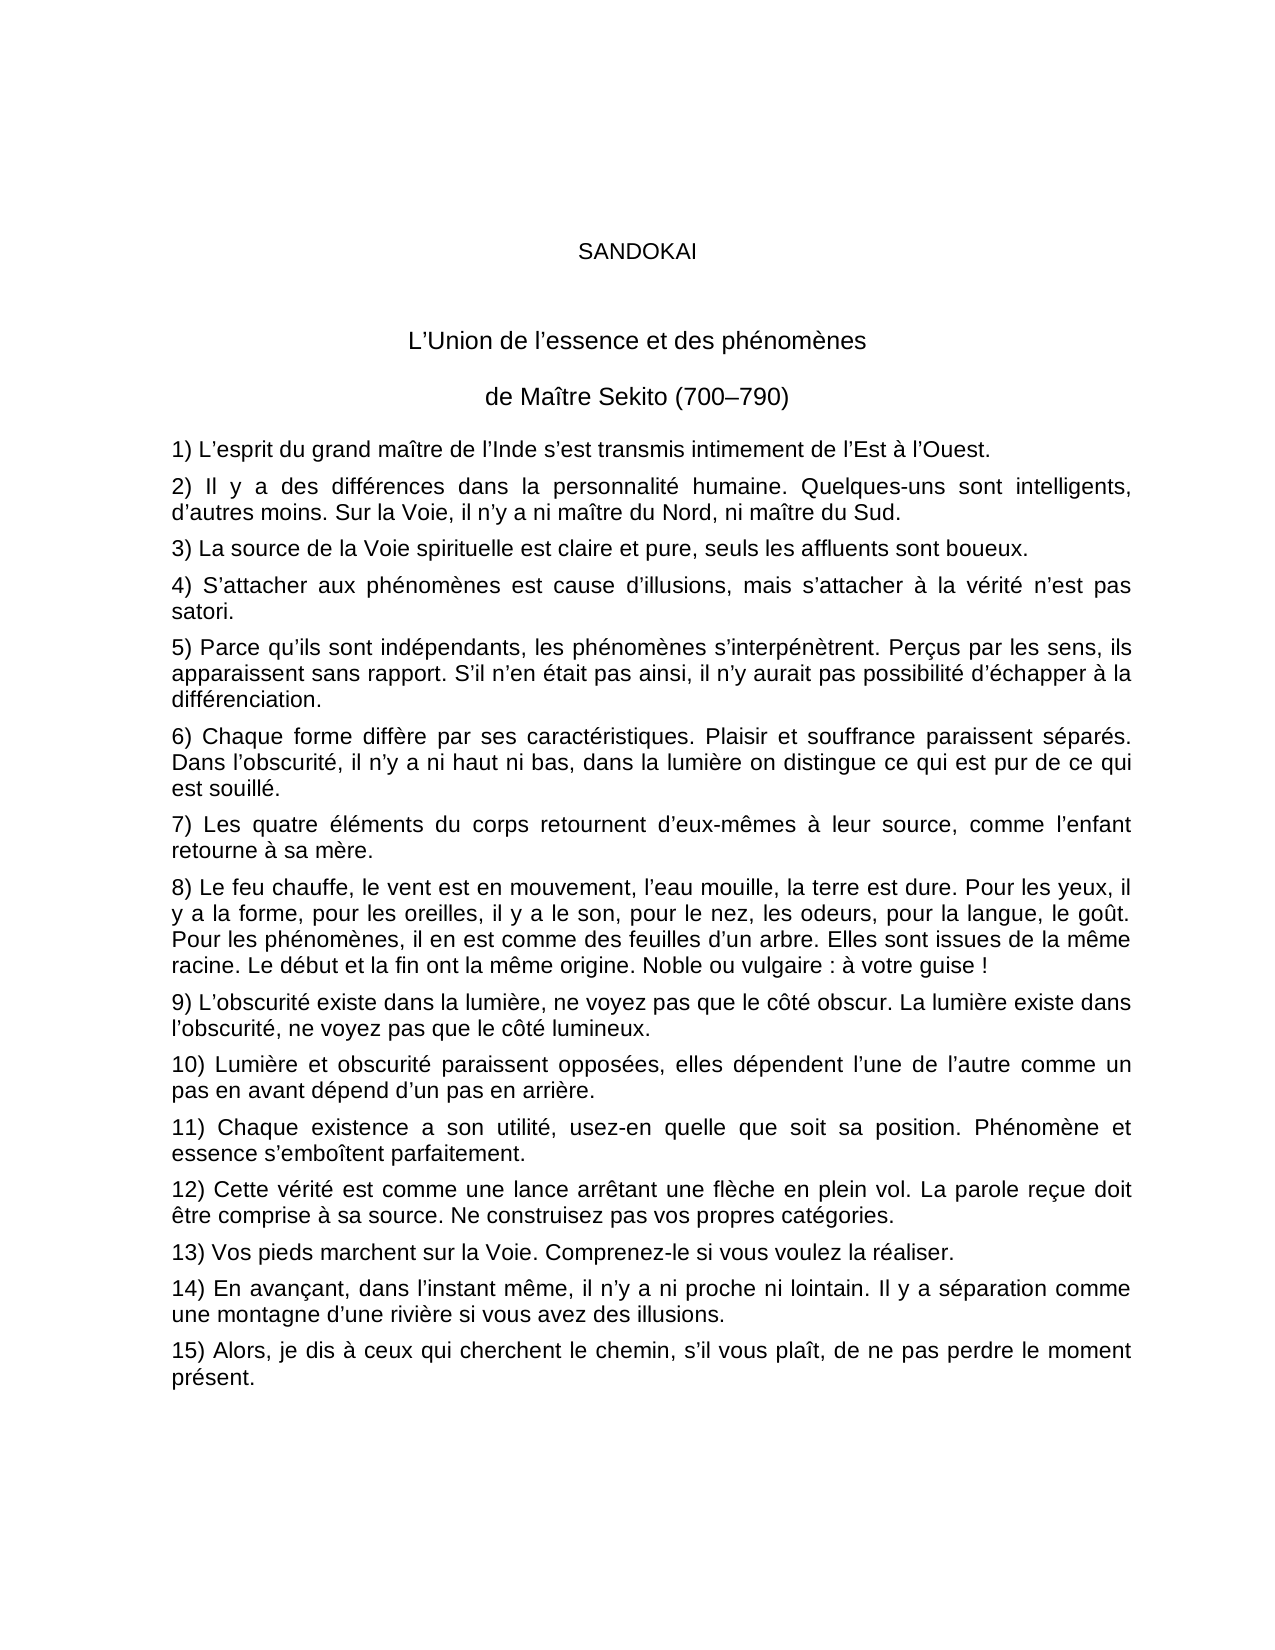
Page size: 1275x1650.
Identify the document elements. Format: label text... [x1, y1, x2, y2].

text 1) L’esprit du grand maître de l’Inde s’est transmis intimement de l’Est à l’Ouest. [171, 437, 1133, 463]
text 14) En avançant, dans l’instant même, il n’y a ni proche ni lointain. Il y a séparation comme une montagne d’une rivière si vous avez des illusions. [171, 1275, 1133, 1327]
text 5) Parce qu’ils sont indépendants, les phénomènes s’interpénètrent. Perçus par les sens, ils apparaissent sans rapport. S’il n’en était pas ainsi, il n’y aurait pas possibilité d’échapper à la différenciation. [171, 635, 1133, 713]
text L’Union de l’essence et des phénomènes [142, 327, 1133, 355]
text 15) Alors, je dis à ceux qui cherchent le chemin, s’il vous plaît, de ne pas perdre le moment présent. [171, 1338, 1133, 1390]
text 2) Il y a des différences dans la personnalité humaine. Quelques-uns sont intelligents, d’autres moins. Sur la Voie, il n’y a ni maître du Nord, ni maître du Sud. [171, 473, 1133, 525]
text 6) Chaque forme diffère par ses caractéristiques. Plaisir et souffrance paraissent séparés. Dans l’obscurité, il n’y a ni haut ni bas, dans la lumière on distingue ce qui est pur de ce qui est souillé. [171, 723, 1133, 801]
text de Maître Sekito (700–790) [142, 383, 1133, 411]
text 4) S’attacher aux phénomènes est cause d’illusions, mais s’attacher à la vérité n’est pas satori. [171, 572, 1133, 624]
text 12) Cette vérité est comme une lance arrêtant une flèche en plein vol. La parole reçue doit être comprise à sa source. Ne construisez pas vos propres catégories. [171, 1176, 1133, 1228]
text 3) La source de la Voie spirituelle est claire et pure, seuls les affluents sont boueux. [171, 536, 1133, 562]
text 13) Vos pieds marchent sur la Voie. Comprenez-le si vous voulez la réaliser. [171, 1239, 1133, 1265]
text 10) Lumière et obscurité paraissent opposées, elles dépendent l’une de l’autre comme un pas en avant dépend d’un pas en arrière. [171, 1051, 1133, 1103]
text SANDOKAI [142, 238, 1133, 264]
text 7) Les quatre éléments du corps retournent d’eux-mêmes à leur source, comme l’enfant retourne à sa mère. [171, 812, 1133, 864]
text 9) L’obscurité existe dans la lumière, ne voyez pas que le côté obscur. La lumière existe dans l’obscurité, ne voyez pas que le côté lumineux. [171, 989, 1133, 1041]
text 11) Chaque existence a son utilité, usez-en quelle que soit sa position. Phénomène et essence s’emboîtent parfaitement. [171, 1114, 1133, 1166]
text 8) Le feu chauffe, le vent est en mouvement, l’eau mouille, la terre est dure. Pour les yeux, il y a la forme, pour les oreilles, il y a le son, pour le nez, les odeurs, pour la langue, le goût. Pour les phénomènes, il en est comme des feuilles d’un arbre. Elles sont issues de la même racine. Le début et la fin ont la même origine. Noble ou vulgaire : à votre guise ! [171, 874, 1133, 978]
